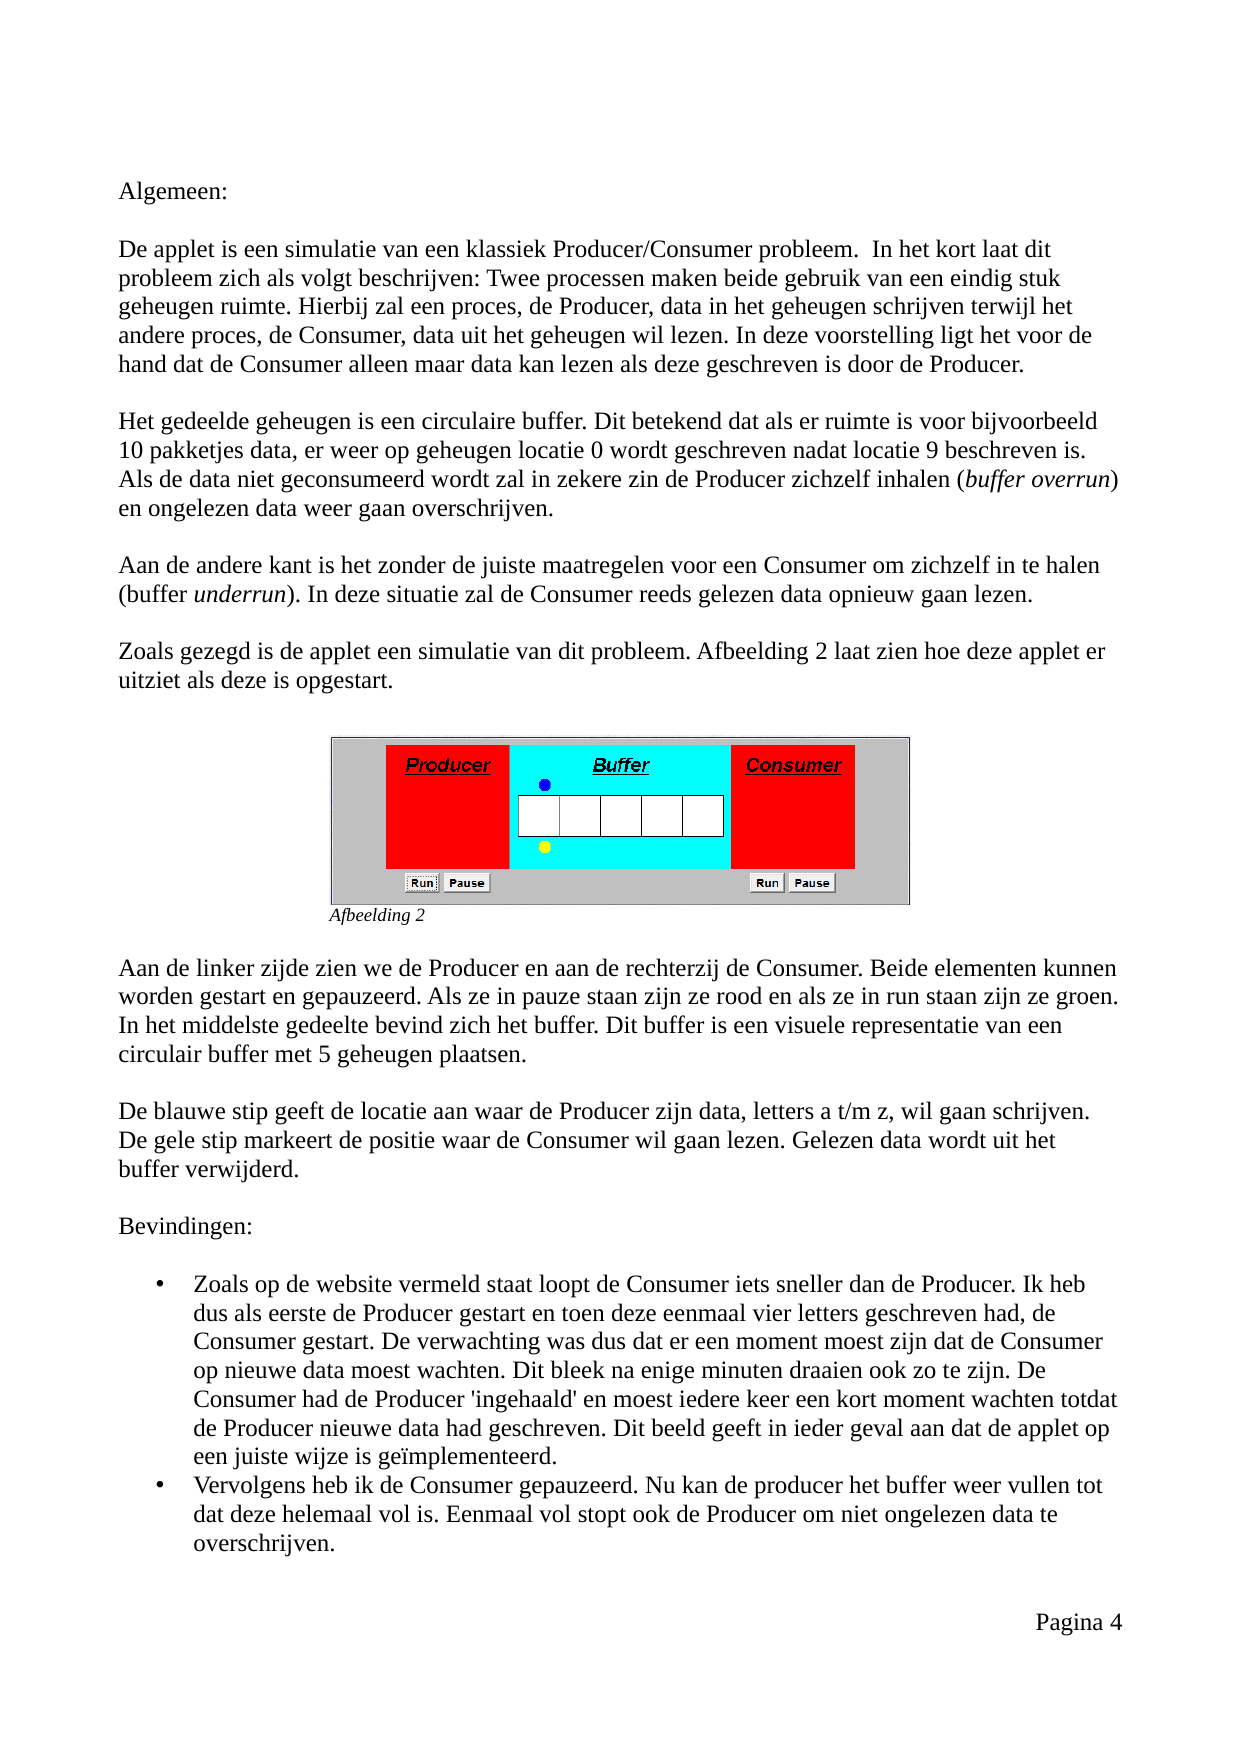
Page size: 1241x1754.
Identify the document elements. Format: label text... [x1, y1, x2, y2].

text Bevindingen: [118, 1211, 1122, 1240]
text Aan de linker zijde zien we de Producer en aan de rechterzij de Consumer. Beide elementen kunnen worden gestart en gepauzeerd. Als ze in pauze staan zijn ze rood en als ze in run staan zijn ze groen. In het middelste gedeelte bevind zich het buffer. Dit buffer is een visuele representatie van een circulair buffer met 5 geheugen plaatsen. [118, 953, 1122, 1068]
text Het gedeelde geheugen is een circulaire buffer. Dit betekend dat als er ruimte is voor bijvoorbeeld 10 pakketjes data, er weer op geheugen locatie 0 wordt geschreven nadat locatie 9 beschreven is. Als de data niet geconsumeerd wordt zal in zekere zin de Producer zichzelf inhalen (buffer overrun) en ongelezen data weer gaan overschrijven. [118, 406, 1122, 521]
list Vervolgens heb ik de Consumer gepauzeerd. Nu kan de producer het buffer weer vullen tot dat deze helemaal vol is. Eenmaal vol stopt ook de Producer om niet ongelezen data te overschrijven. [156, 1470, 1122, 1556]
text Zoals gezegd is de applet een simulatie van dit probleem. Afbeelding 2 laat zien hoe deze applet er uitziet als deze is opgestart. [118, 636, 1122, 694]
picture [329, 735, 911, 905]
text Aan de andere kant is het zonder de juiste maatregelen voor een Consumer om zichzelf in te halen (buffer underrun). In deze situatie zal de Consumer reeds gelezen data opnieuw gaan lezen. [118, 550, 1122, 608]
text Afbeelding 2 [329, 905, 911, 926]
text De blauwe stip geeft de locatie aan waar de Producer zijn data, letters a t/m z, wil gaan schrijven. De gele stip markeert de positie waar de Consumer wil gaan lezen. Gelezen data wordt uit het buffer verwijderd. [118, 1096, 1122, 1183]
text Algemeen: [118, 176, 1122, 205]
text De applet is een simulatie van een klassiek Producer/Consumer probleem. In het kort laat dit probleem zich als volgt beschrijven: Twee processen maken beide gebruik van een eindig stuk geheugen ruimte. Hierbij zal een proces, de Producer, data in het geheugen schrijven terwijl het andere proces, de Consumer, data uit het geheugen wil lezen. In deze voorstelling ligt het voor de hand dat de Consumer alleen maar data kan lezen als deze geschreven is door de Producer. [118, 234, 1122, 378]
list Zoals op de website vermeld staat loopt de Consumer iets sneller dan de Producer. Ik heb dus als eerste de Producer gestart en toen deze eenmaal vier letters geschreven had, de Consumer gestart. De verwachting was dus dat er een moment moest zijn dat de Consumer op nieuwe data moest wachten. Dit bleek na enige minuten draaien ook zo te zijn. De Consumer had de Producer 'ingehaald' en moest iedere keer een kort moment wachten totdat de Producer nieuwe data had geschreven. Dit beeld geeft in ieder geval aan dat de applet op een juiste wijze is geïmplementeerd. [156, 1269, 1122, 1470]
